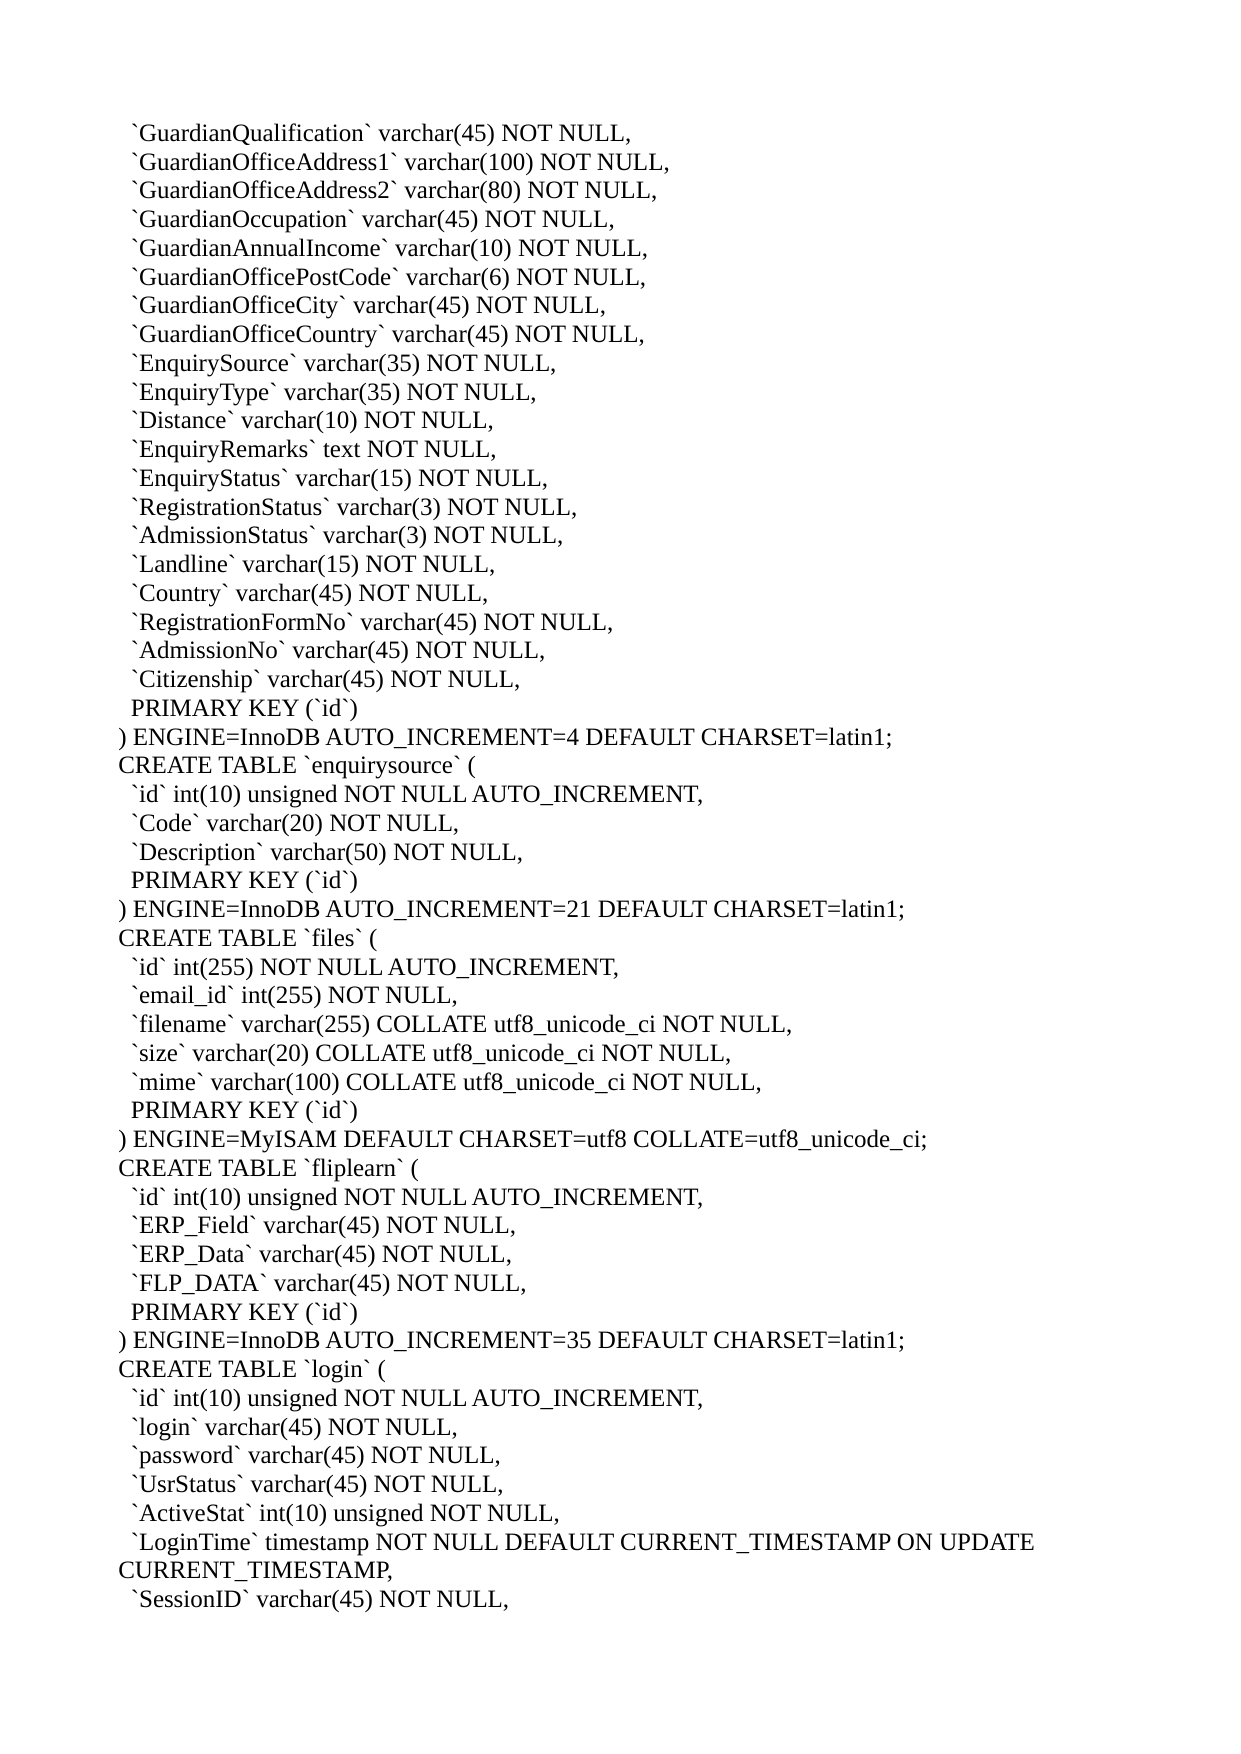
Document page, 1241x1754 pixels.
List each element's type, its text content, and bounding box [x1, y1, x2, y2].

text `ERP_Field` varchar(45) NOT NULL, [118, 1211, 1122, 1239]
text `EnquiryType` varchar(35) NOT NULL, [118, 377, 1122, 406]
text `AdmissionStatus` varchar(3) NOT NULL, [118, 521, 1122, 549]
text `id` int(10) unsigned NOT NULL AUTO_INCREMENT, [118, 1182, 1122, 1211]
text `SessionID` varchar(45) NOT NULL, [118, 1584, 1122, 1613]
text `id` int(255) NOT NULL AUTO_INCREMENT, [118, 952, 1122, 981]
text `mime` varchar(100) COLLATE utf8_unicode_ci NOT NULL, [118, 1067, 1122, 1096]
text `GuardianOfficeAddress1` varchar(100) NOT NULL, [118, 147, 1122, 176]
text ) ENGINE=InnoDB AUTO_INCREMENT=21 DEFAULT CHARSET=latin1; [118, 894, 1122, 923]
text CREATE TABLE `enquirysource` ( [118, 751, 1122, 779]
text PRIMARY KEY (`id`) [118, 1096, 1122, 1124]
text `GuardianOccupation` varchar(45) NOT NULL, [118, 204, 1122, 233]
text PRIMARY KEY (`id`) [118, 693, 1122, 722]
text `Distance` varchar(10) NOT NULL, [118, 406, 1122, 434]
text `Description` varchar(50) NOT NULL, [118, 837, 1122, 866]
text `GuardianOfficePostCode` varchar(6) NOT NULL, [118, 262, 1122, 291]
text `GuardianQualification` varchar(45) NOT NULL, [118, 118, 1122, 147]
text `Landline` varchar(15) NOT NULL, [118, 549, 1122, 578]
text `email_id` int(255) NOT NULL, [118, 981, 1122, 1009]
text ) ENGINE=InnoDB AUTO_INCREMENT=4 DEFAULT CHARSET=latin1; [118, 722, 1122, 751]
text CREATE TABLE `files` ( [118, 923, 1122, 952]
text `Code` varchar(20) NOT NULL, [118, 808, 1122, 837]
text `size` varchar(20) COLLATE utf8_unicode_ci NOT NULL, [118, 1038, 1122, 1067]
text `login` varchar(45) NOT NULL, [118, 1412, 1122, 1441]
text `ActiveStat` int(10) unsigned NOT NULL, [118, 1498, 1122, 1527]
text `AdmissionNo` varchar(45) NOT NULL, [118, 636, 1122, 664]
text `id` int(10) unsigned NOT NULL AUTO_INCREMENT, [118, 779, 1122, 808]
text `GuardianOfficeCountry` varchar(45) NOT NULL, [118, 319, 1122, 348]
text CREATE TABLE `fliplearn` ( [118, 1153, 1122, 1182]
text ) ENGINE=InnoDB AUTO_INCREMENT=35 DEFAULT CHARSET=latin1; [118, 1326, 1122, 1354]
text `Citizenship` varchar(45) NOT NULL, [118, 664, 1122, 693]
text PRIMARY KEY (`id`) [118, 866, 1122, 894]
text `RegistrationFormNo` varchar(45) NOT NULL, [118, 607, 1122, 636]
text `FLP_DATA` varchar(45) NOT NULL, [118, 1268, 1122, 1297]
text `GuardianOfficeCity` varchar(45) NOT NULL, [118, 291, 1122, 319]
text `EnquiryStatus` varchar(15) NOT NULL, [118, 463, 1122, 492]
text `filename` varchar(255) COLLATE utf8_unicode_ci NOT NULL, [118, 1009, 1122, 1038]
text `Country` varchar(45) NOT NULL, [118, 578, 1122, 607]
text `password` varchar(45) NOT NULL, [118, 1441, 1122, 1469]
text PRIMARY KEY (`id`) [118, 1297, 1122, 1326]
text CREATE TABLE `login` ( [118, 1354, 1122, 1383]
text `LoginTime` timestamp NOT NULL DEFAULT CURRENT_TIMESTAMP ON UPDATE CURRENT_TIMESTAMP, [118, 1527, 1122, 1584]
text ) ENGINE=MyISAM DEFAULT CHARSET=utf8 COLLATE=utf8_unicode_ci; [118, 1124, 1122, 1153]
text `UsrStatus` varchar(45) NOT NULL, [118, 1469, 1122, 1498]
text `RegistrationStatus` varchar(3) NOT NULL, [118, 492, 1122, 521]
text `ERP_Data` varchar(45) NOT NULL, [118, 1239, 1122, 1268]
text `GuardianOfficeAddress2` varchar(80) NOT NULL, [118, 176, 1122, 204]
text `id` int(10) unsigned NOT NULL AUTO_INCREMENT, [118, 1383, 1122, 1412]
text `GuardianAnnualIncome` varchar(10) NOT NULL, [118, 233, 1122, 262]
text `EnquirySource` varchar(35) NOT NULL, [118, 348, 1122, 377]
text `EnquiryRemarks` text NOT NULL, [118, 434, 1122, 463]
